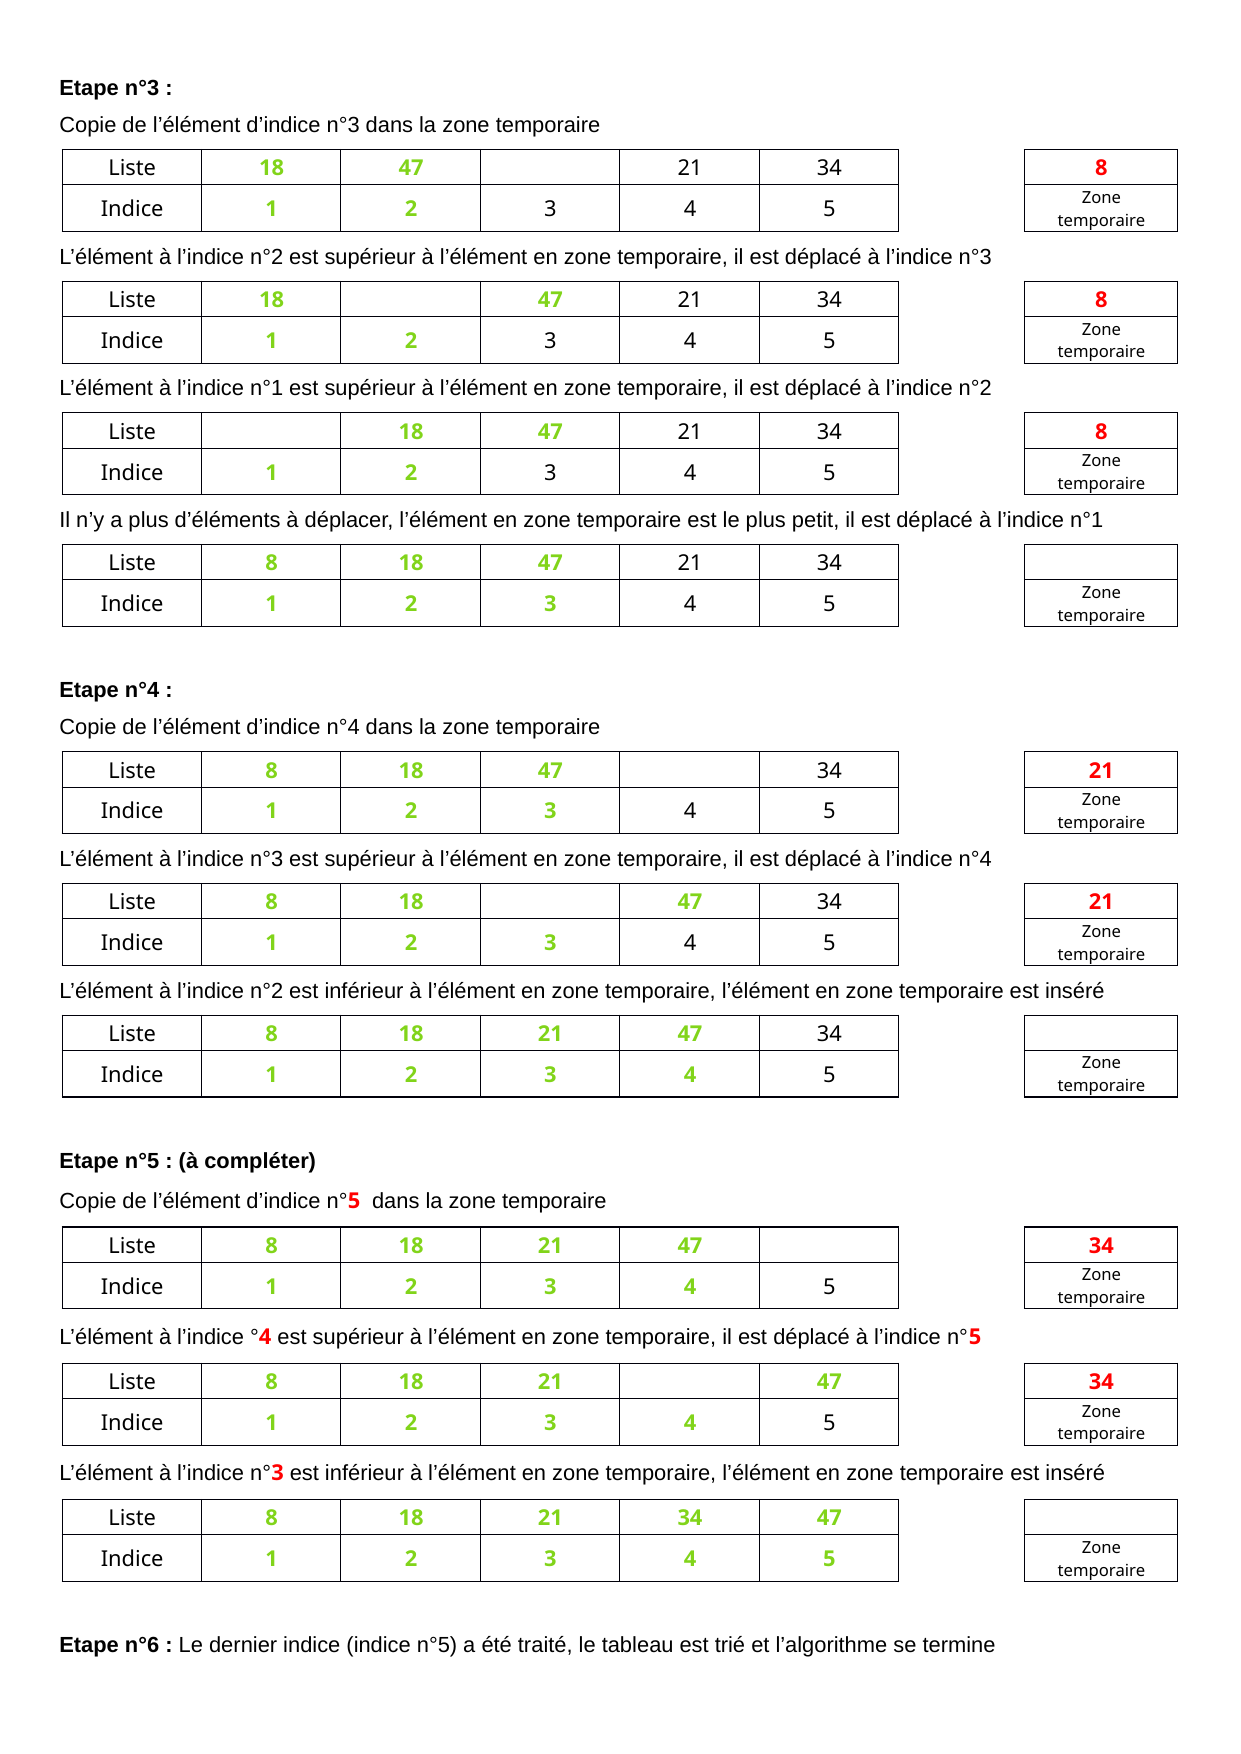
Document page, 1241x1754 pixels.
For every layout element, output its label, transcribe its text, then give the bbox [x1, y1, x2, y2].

table_cell Indice [63, 1535, 201, 1581]
table_cell Zone temporaire [1025, 580, 1177, 626]
table_header Liste [63, 282, 201, 316]
table_header Liste [63, 545, 201, 579]
table_header 8 [202, 1500, 340, 1534]
text L’élément à l’indice °4 est supérieur à l’élément en zone temporaire, il est déplacé à l’indice n°5 [59, 1321, 1181, 1351]
table_cell 5 [760, 1399, 898, 1444]
table_cell Indice [63, 317, 201, 362]
table_cell 1 [202, 788, 340, 833]
text Copie de l’élément d’indice n°5 dans la zone temporaire [59, 1185, 1181, 1215]
text Etape n°3 : [59, 75, 1181, 100]
table_header [620, 1364, 759, 1398]
table_cell 4 [620, 788, 759, 833]
table_cell 4 [620, 1535, 759, 1581]
table_header 21 [1025, 752, 1177, 787]
table_header [899, 1363, 1024, 1398]
table_cell 2 [341, 1051, 480, 1096]
table_header [202, 413, 340, 448]
table_header [899, 1226, 1024, 1262]
text L’élément à l’indice n°2 est supérieur à l’élément en zone temporaire, il est déplacé à l’indice n°3 [59, 244, 1181, 269]
table_header 21 [1025, 884, 1177, 918]
table_header 21 [481, 1364, 619, 1398]
table_cell Indice [63, 1263, 201, 1308]
text L’élément à l’indice n°1 est supérieur à l’élément en zone temporaire, il est déplacé à l’indice n°2 [59, 375, 1181, 401]
table_header Liste [63, 1500, 201, 1534]
table_header 8 [202, 1228, 340, 1262]
table_header Liste [63, 1016, 201, 1050]
text Etape n°4 : [59, 677, 1181, 702]
table_header Liste [63, 413, 201, 448]
table_cell 3 [481, 919, 619, 965]
table_cell 3 [481, 1535, 619, 1581]
table_cell 2 [341, 1263, 480, 1308]
table_cell [899, 316, 1024, 362]
table_header Liste [63, 1364, 201, 1398]
table_cell 5 [760, 1051, 898, 1096]
table_cell [899, 184, 1024, 231]
table_cell [899, 1050, 1024, 1096]
table_cell Indice [63, 1399, 201, 1444]
table_cell 4 [620, 1051, 759, 1096]
table_header [899, 883, 1024, 918]
table_header 8 [1025, 282, 1177, 316]
text L’élément à l’indice n°3 est supérieur à l’élément en zone temporaire, il est déplacé à l’indice n°4 [59, 846, 1181, 871]
table_header 18 [341, 545, 480, 579]
table_cell Zone temporaire [1025, 1263, 1177, 1308]
table_cell 2 [341, 1399, 480, 1444]
table_header 47 [481, 545, 619, 579]
table_cell Zone temporaire [1025, 185, 1177, 231]
table_cell 2 [341, 580, 480, 626]
table_header 47 [481, 752, 619, 787]
table_cell 1 [202, 449, 340, 494]
table_header 21 [620, 545, 759, 579]
table_cell Zone temporaire [1025, 788, 1177, 833]
table_cell Zone temporaire [1025, 1535, 1177, 1581]
table_header 8 [202, 1364, 340, 1398]
table_header 18 [341, 1016, 480, 1050]
table_cell 2 [341, 449, 480, 494]
table_header 8 [1025, 413, 1177, 448]
table_header 18 [341, 1500, 480, 1534]
text Il n’y a plus d’éléments à déplacer, l’élément en zone temporaire est le plus petit, il est déplacé à l’indice n°1 [59, 507, 1181, 532]
table_cell 3 [481, 788, 619, 833]
table_header 18 [202, 150, 340, 184]
table_header 34 [1025, 1228, 1177, 1262]
table_cell 4 [620, 449, 759, 494]
table_header Liste [63, 884, 201, 918]
text Copie de l’élément d’indice n°4 dans la zone temporaire [59, 714, 1181, 739]
table_header 47 [341, 150, 480, 184]
table_cell 1 [202, 185, 340, 231]
table_cell 4 [620, 185, 759, 231]
table_header [899, 1015, 1024, 1050]
table_cell 1 [202, 919, 340, 965]
table_header 8 [202, 545, 340, 579]
table_cell 5 [760, 185, 898, 231]
table_header 21 [620, 150, 759, 184]
table_header 21 [620, 413, 759, 448]
table_cell 5 [760, 580, 898, 626]
table_header Liste [63, 150, 201, 184]
table_cell 2 [341, 919, 480, 965]
table_cell Indice [63, 919, 201, 965]
table_cell 3 [481, 1051, 619, 1096]
table_cell 5 [760, 1263, 898, 1308]
table_cell 3 [481, 185, 619, 231]
table_header [481, 884, 619, 918]
table_cell 1 [202, 1399, 340, 1444]
text L’élément à l’indice n°2 est inférieur à l’élément en zone temporaire, l’élément en zone temporaire est inséré [59, 978, 1181, 1003]
table_cell 5 [760, 919, 898, 965]
text Copie de l’élément d’indice n°3 dans la zone temporaire [59, 112, 1181, 137]
table_header 34 [760, 413, 898, 448]
table_header 34 [760, 282, 898, 316]
table_header 18 [341, 1228, 480, 1262]
table_cell 1 [202, 317, 340, 362]
table_header 18 [341, 413, 480, 448]
table_header 47 [481, 282, 619, 316]
table_header [899, 149, 1024, 184]
table_header [899, 1499, 1024, 1534]
table_cell 4 [620, 1399, 759, 1444]
table_cell Indice [63, 580, 201, 626]
table_header 8 [202, 1016, 340, 1050]
table_header [899, 544, 1024, 579]
table_header [899, 412, 1024, 448]
table_cell 1 [202, 580, 340, 626]
table_cell 5 [760, 449, 898, 494]
table_cell 4 [620, 919, 759, 965]
table_header 21 [481, 1016, 619, 1050]
table_header 47 [760, 1500, 898, 1534]
table_cell 3 [481, 580, 619, 626]
table_cell 3 [481, 1399, 619, 1444]
table_header Liste [63, 1228, 201, 1262]
table_header 8 [202, 884, 340, 918]
table_cell [899, 448, 1024, 494]
table_header 34 [760, 752, 898, 787]
table_header 18 [341, 752, 480, 787]
table_cell 3 [481, 317, 619, 362]
table_header 47 [760, 1364, 898, 1398]
table_cell Indice [63, 1051, 201, 1096]
table_header 34 [760, 884, 898, 918]
table_header 47 [620, 1228, 759, 1262]
table_cell Zone temporaire [1025, 919, 1177, 965]
table_header 8 [202, 752, 340, 787]
table_cell 5 [760, 1535, 898, 1581]
table_header [620, 752, 759, 787]
table_cell 2 [341, 788, 480, 833]
table_cell [899, 787, 1024, 833]
table_header [1025, 1016, 1177, 1050]
table_cell [899, 918, 1024, 965]
table_header [899, 751, 1024, 787]
table_cell 2 [341, 185, 480, 231]
text Etape n°5 : (à compléter) [59, 1148, 1181, 1173]
table_header 21 [481, 1228, 619, 1262]
table_cell 4 [620, 317, 759, 362]
table_cell 2 [341, 317, 480, 362]
table_header [1025, 545, 1177, 579]
table_cell [899, 1262, 1024, 1308]
table_header 47 [620, 884, 759, 918]
table_cell Indice [63, 788, 201, 833]
table_header Liste [63, 752, 201, 787]
table_header 34 [760, 1016, 898, 1050]
table_cell Indice [63, 449, 201, 494]
table_cell 4 [620, 580, 759, 626]
table_header [1025, 1500, 1177, 1534]
table_header [899, 281, 1024, 316]
table_cell [899, 579, 1024, 626]
table_header 21 [620, 282, 759, 316]
table_header 34 [620, 1500, 759, 1534]
table_header 18 [341, 1364, 480, 1398]
table_header 21 [481, 1500, 619, 1534]
table_header 47 [620, 1016, 759, 1050]
table_cell [899, 1398, 1024, 1444]
table_header 18 [202, 282, 340, 316]
text Etape n°6 : Le dernier indice (indice n°5) a été traité, le tableau est trié et l’algorithme se termine [59, 1632, 1181, 1657]
table_cell [899, 1534, 1024, 1581]
table_cell 3 [481, 449, 619, 494]
table_header [481, 150, 619, 184]
table_cell 5 [760, 317, 898, 362]
table_cell 3 [481, 1263, 619, 1308]
text L’élément à l’indice n°3 est inférieur à l’élément en zone temporaire, l’élément en zone temporaire est inséré [59, 1457, 1181, 1487]
table_header 47 [481, 413, 619, 448]
table_header 34 [1025, 1364, 1177, 1398]
table_cell 5 [760, 788, 898, 833]
table_header [760, 1228, 898, 1262]
table_header 34 [760, 150, 898, 184]
table_cell 1 [202, 1051, 340, 1096]
table_header 34 [760, 545, 898, 579]
table_cell 4 [620, 1263, 759, 1308]
table_cell 1 [202, 1263, 340, 1308]
table_cell Zone temporaire [1025, 1051, 1177, 1096]
table_cell Zone temporaire [1025, 449, 1177, 494]
table_cell Indice [63, 185, 201, 231]
table_cell Zone temporaire [1025, 317, 1177, 362]
table_header 18 [341, 884, 480, 918]
table_cell 1 [202, 1535, 340, 1581]
table_cell 2 [341, 1535, 480, 1581]
table_header [341, 282, 480, 316]
table_header 8 [1025, 150, 1177, 184]
table_cell Zone temporaire [1025, 1399, 1177, 1444]
